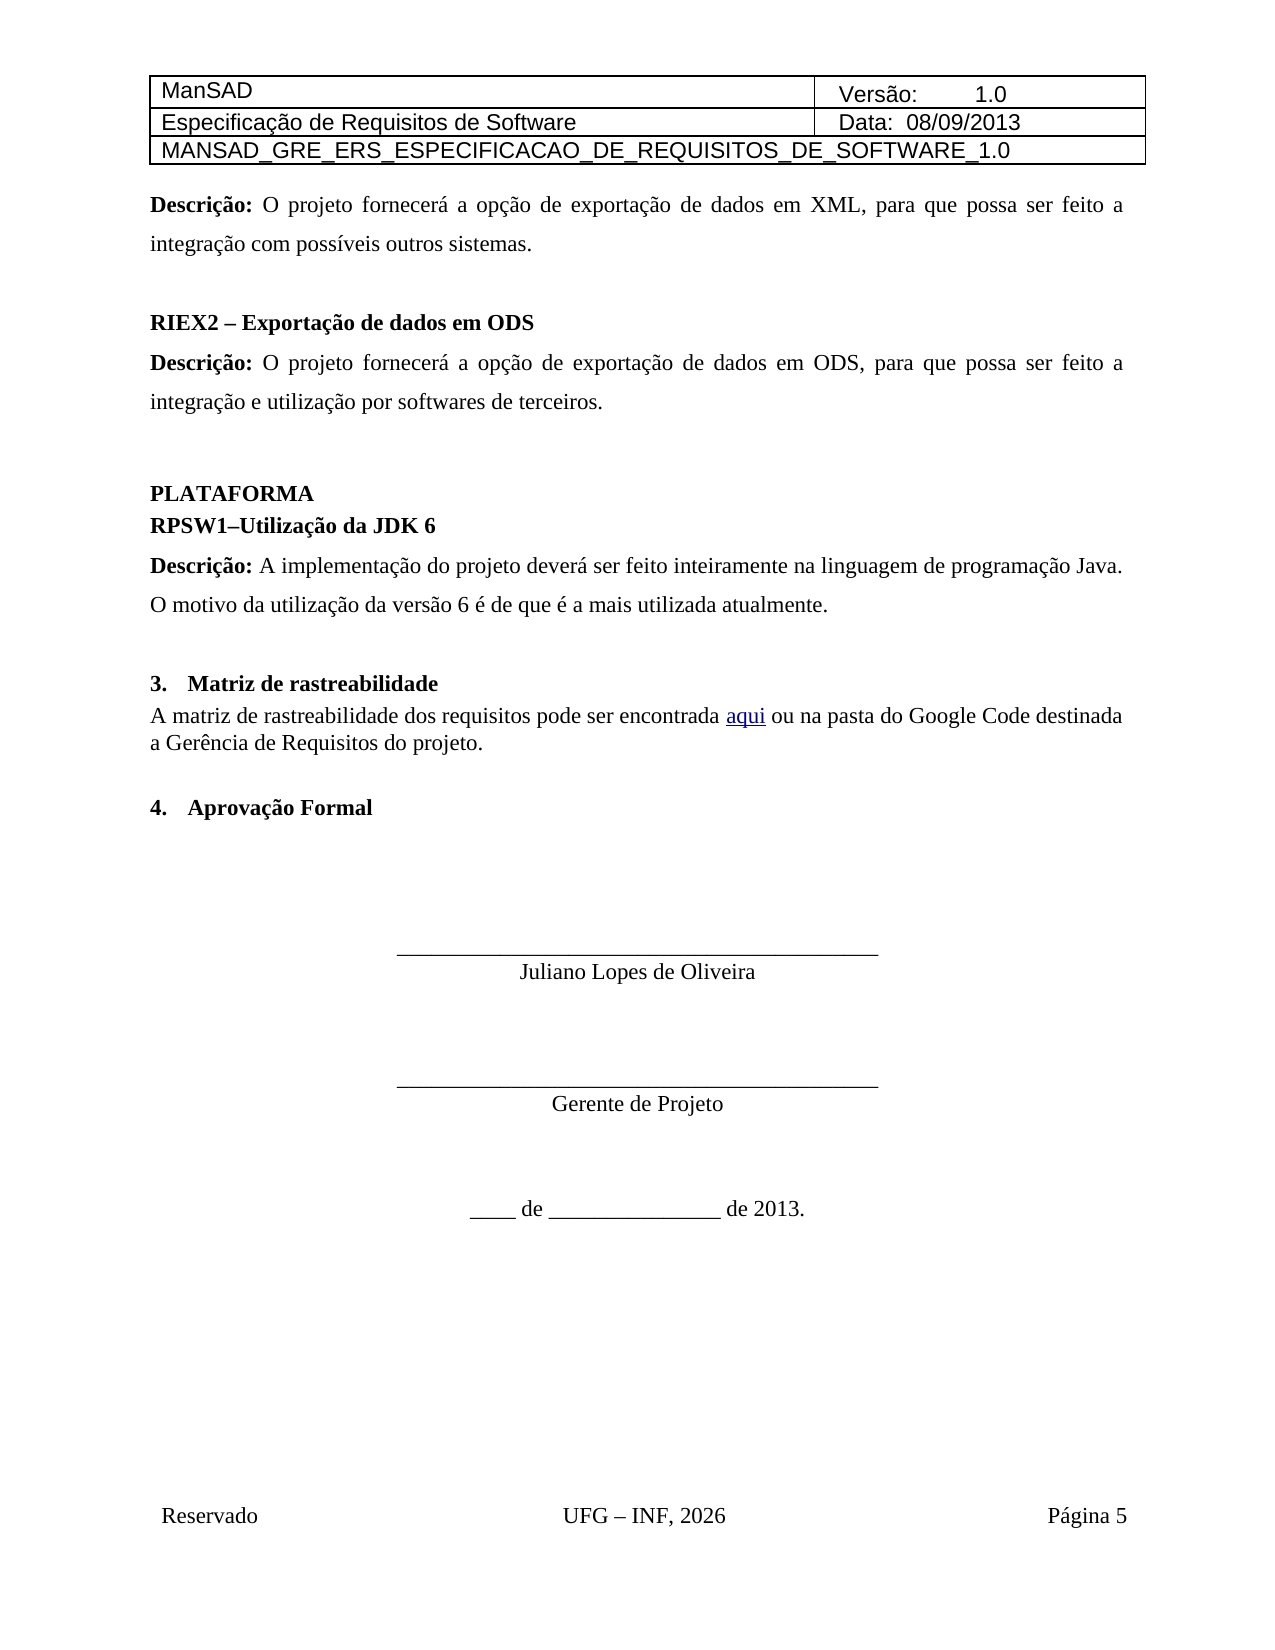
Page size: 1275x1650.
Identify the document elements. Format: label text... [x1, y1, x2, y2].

subtitle PLATAFORMA [150, 480, 1125, 506]
text A matriz de rastreabilidade dos requisitos pode ser encontrada aqui ou na pasta do Google Code destinada a Gerência de Requisitos do projeto. [150, 702, 1125, 755]
list RPSW1–Utilização da JDK 6 [150, 512, 1125, 539]
list Descrição: A implementação do projeto deverá ser feito inteiramente na linguagem de programação Java. O motivo da utilização da versão 6 é de que é a mais utilizada atualmente. [150, 552, 1125, 618]
text Juliano Lopes de Oliveira [150, 958, 1125, 984]
text Descrição: O projeto fornecerá a opção de exportação de dados em XML, para que possa ser feito a integração com possíveis outros sistemas. [150, 191, 1125, 257]
list Aprovação Formal [150, 794, 1125, 820]
text __________________________________________ [150, 932, 1125, 958]
text Gerente de Projeto [150, 1090, 1125, 1116]
text __________________________________________ [150, 1063, 1125, 1090]
text Descrição: O projeto fornecerá a opção de exportação de dados em ODS, para que possa ser feito a integração e utilização por softwares de terceiros. [150, 349, 1125, 414]
list Matriz de rastreabilidade [150, 669, 1125, 696]
text RIEX2 – Exportação de dados em ODS [150, 309, 1125, 336]
text ____ de _______________ de 2013. [150, 1195, 1125, 1222]
